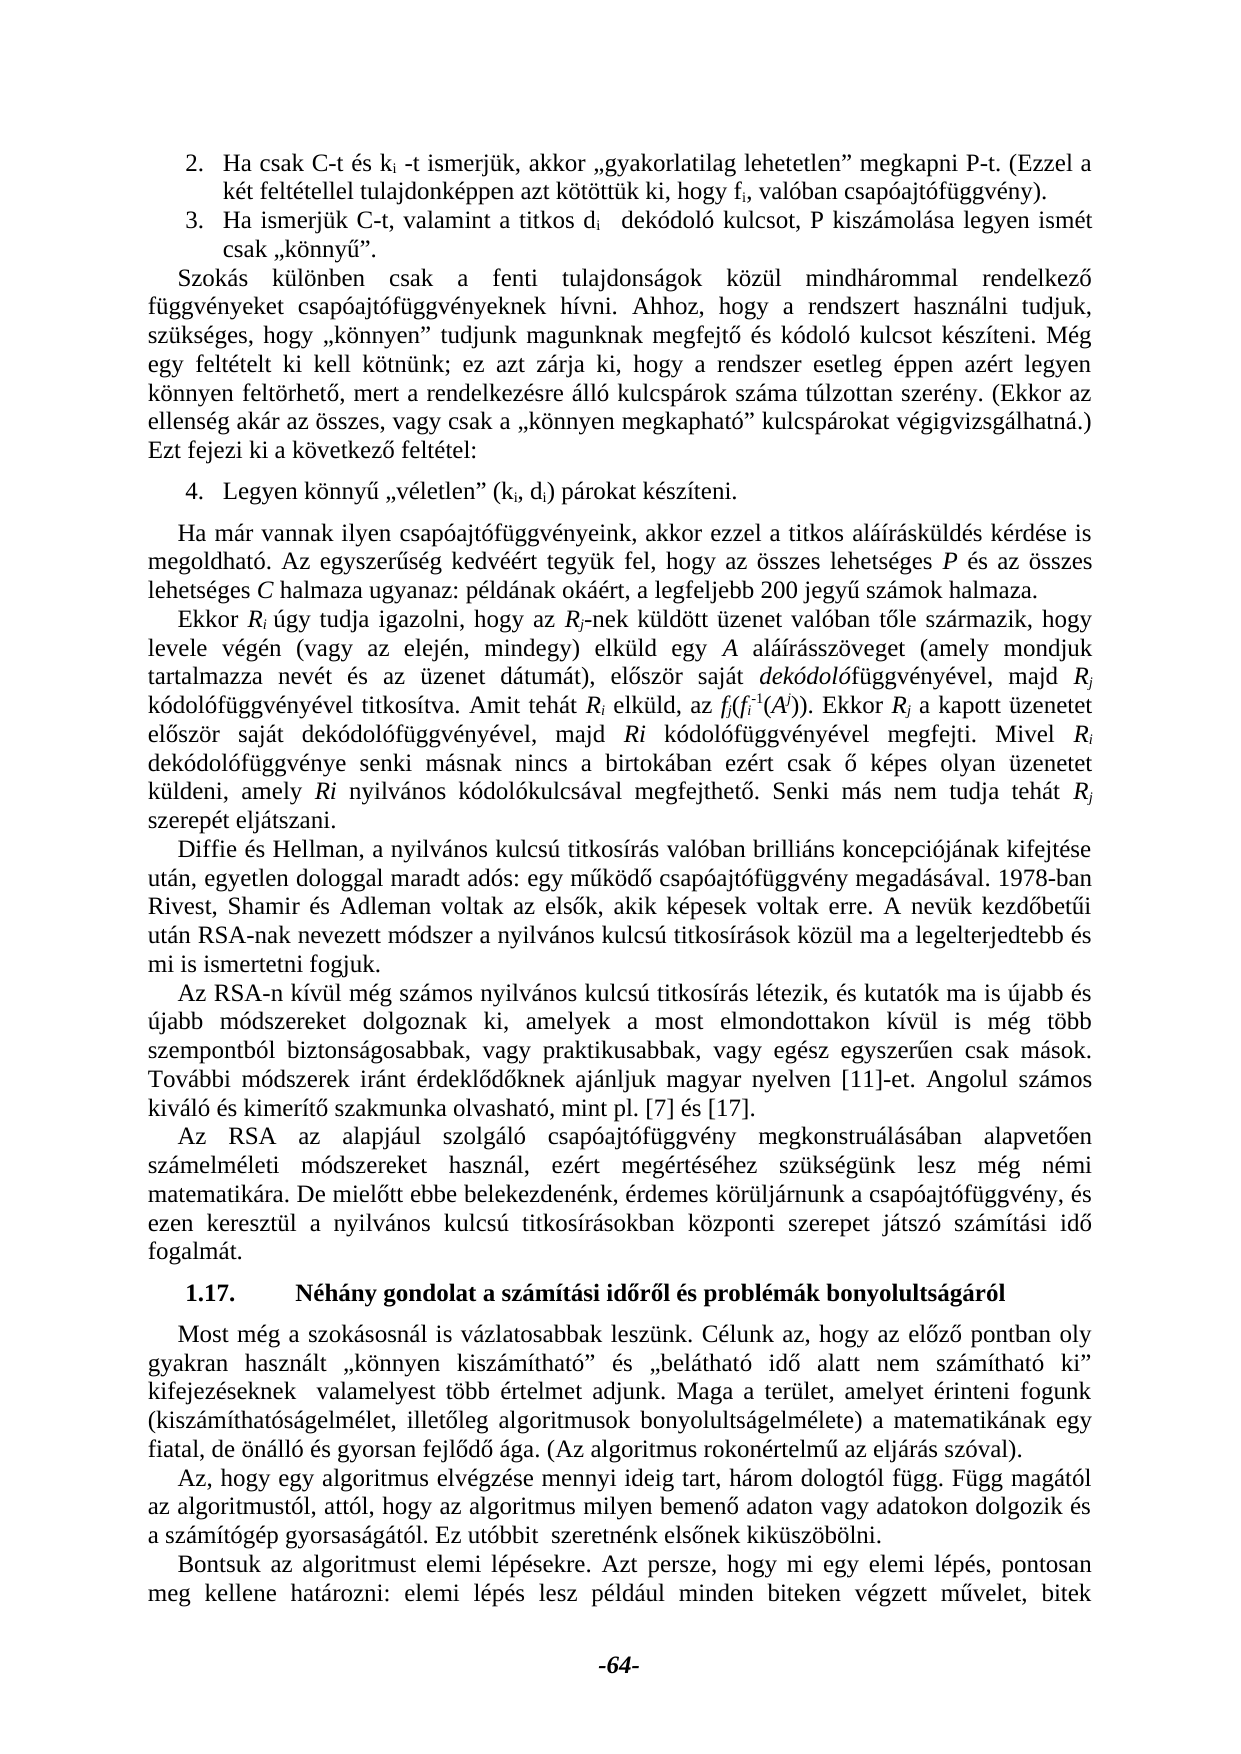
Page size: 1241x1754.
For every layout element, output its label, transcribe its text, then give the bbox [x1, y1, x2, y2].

text Most még a szokásosnál is vázlatosabbak leszünk. Célunk az, hogy az előző pontban oly gyakran használt „könnyen kiszámítható” és „belátható idő alatt nem számítható ki” kifejezéseknek valamelyest több értelmet adjunk. Maga a terület, amelyet érinteni fogunk (kiszámíthatóságelmélet, illetőleg algoritmusok bonyolultságelmélete) a matematikának egy fiatal, de önálló és gyorsan fejlődő ága. (Az algoritmus rokonértelmű az eljárás szóval). [148, 1319, 1093, 1463]
text Az RSA-n kívül még számos nyilvános kulcsú titkosírás létezik, és kutatók ma is újabb és újabb módszereket dolgoznak ki, amelyek a most elmondottakon kívül is még több szempontból biztonságosabbak, vagy praktikusabbak, vagy egész egyszerűen csak mások. További módszerek iránt érdeklődőknek ajánljuk magyar nyelven [11]-et. Angolul számos kiváló és kimerítő szakmunka olvasható, mint pl. [7] és [17]. [148, 978, 1093, 1121]
text Ha már vannak ilyen csapóajtófüggvényeink, akkor ezzel a titkos aláírásküldés kérdése is megoldható. Az egyszerűség kedvéért tegyük fel, hogy az összes lehetséges P és az összes lehetséges C halmaza ugyanaz: példának okáért, a legfeljebb 200 jegyű számok halmaza. [148, 518, 1093, 604]
list Legyen könnyű „véletlen” (ki, di) párokat készíteni. [185, 476, 1093, 505]
text Bontsuk az algoritmust elemi lépésekre. Azt persze, hogy mi egy elemi lépés, pontosan meg kellene határozni: elemi lépés lesz például minden biteken végzett művelet, bitek [148, 1549, 1093, 1606]
text Ekkor Ri úgy tudja igazolni, hogy az Rj-nek küldött üzenet valóban tőle származik, hogy levele végén (vagy az elején, mindegy) elküld egy A aláírásszöveget (amely mondjuk tartalmazza nevét és az üzenet dátumát), először saját dekódolófüggvényével, majd Rj kódolófüggvényével titkosítva. Amit tehát Ri elküld, az fj(fi-1(Aj)). Ekkor Rj a kapott üzenetet először saját dekódolófüggvényével, majd Ri kódolófüggvényével megfejti. Mivel Ri dekódolófüggvénye senki másnak nincs a birtokában ezért csak ő képes olyan üzenetet küldeni, amely Ri nyilvános kódolókulcsával megfejthető. Senki más nem tudja tehát Rj szerepét eljátszani. [148, 604, 1093, 834]
text Szokás különben csak a fenti tulajdonságok közül mindhárommal rendelkező függvényeket csapóajtófüggvényeknek hívni. Ahhoz, hogy a rendszert használni tudjuk, szükséges, hogy „könnyen” tudjunk magunknak megfejtő és kódoló kulcsot készíteni. Még egy feltételt ki kell kötnünk; ez azt zárja ki, hogy a rendszer esetleg éppen azért legyen könnyen feltörhető, mert a rendelkezésre álló kulcspárok száma túlzottan szerény. (Ekkor az ellenség akár az összes, vagy csak a „könnyen megkapható” kulcspárokat végigvizsgálhatná.) Ezt fejezi ki a következő feltétel: [148, 263, 1093, 464]
list Ha csak C-t és ki -t ismerjük, akkor „gyakorlatilag lehetetlen” megkapni P-t. (Ezzel a két feltétellel tulajdonképpen azt kötöttük ki, hogy fi, valóban csapóajtófüggvény). [185, 148, 1093, 205]
list Ha ismerjük C-t, valamint a titkos di dekódoló kulcsot, P kiszámolása legyen ismét csak „könnyű”. [185, 205, 1093, 263]
subtitle Néhány gondolat a számítási időről és problémák bonyolultságáról [185, 1278, 1093, 1306]
text Az, hogy egy algoritmus elvégzése mennyi ideig tart, három dologtól függ. Függ magától az algoritmustól, attól, hogy az algoritmus milyen bemenő adaton vagy adatokon dolgozik és a számítógép gyorsaságától. Ez utóbbit szeretnénk elsőnek kiküszöbölni. [148, 1463, 1093, 1549]
text Diffie és Hellman, a nyilvános kulcsú titkosírás valóban brilliáns koncepciójának kifejtése után, egyetlen dologgal maradt adós: egy működő csapóajtófüggvény megadásával. 1978-ban Rivest, Shamir és Adleman voltak az elsők, akik képesek voltak erre. A nevük kezdőbetűi után RSA-nak nevezett módszer a nyilvános kulcsú titkosírások közül ma a legelterjedtebb és mi is ismertetni fogjuk. [148, 834, 1093, 978]
text Az RSA az alapjául szolgáló csapóajtófüggvény megkonstruálásában alapvetően számelméleti módszereket használ, ezért megértéséhez szükségünk lesz még némi matematikára. De mielőtt ebbe belekezdenénk, érdemes körüljárnunk a csapóajtófüggvény, és ezen keresztül a nyilvános kulcsú titkosírásokban központi szerepet játszó számítási idő fogalmát. [148, 1121, 1093, 1265]
